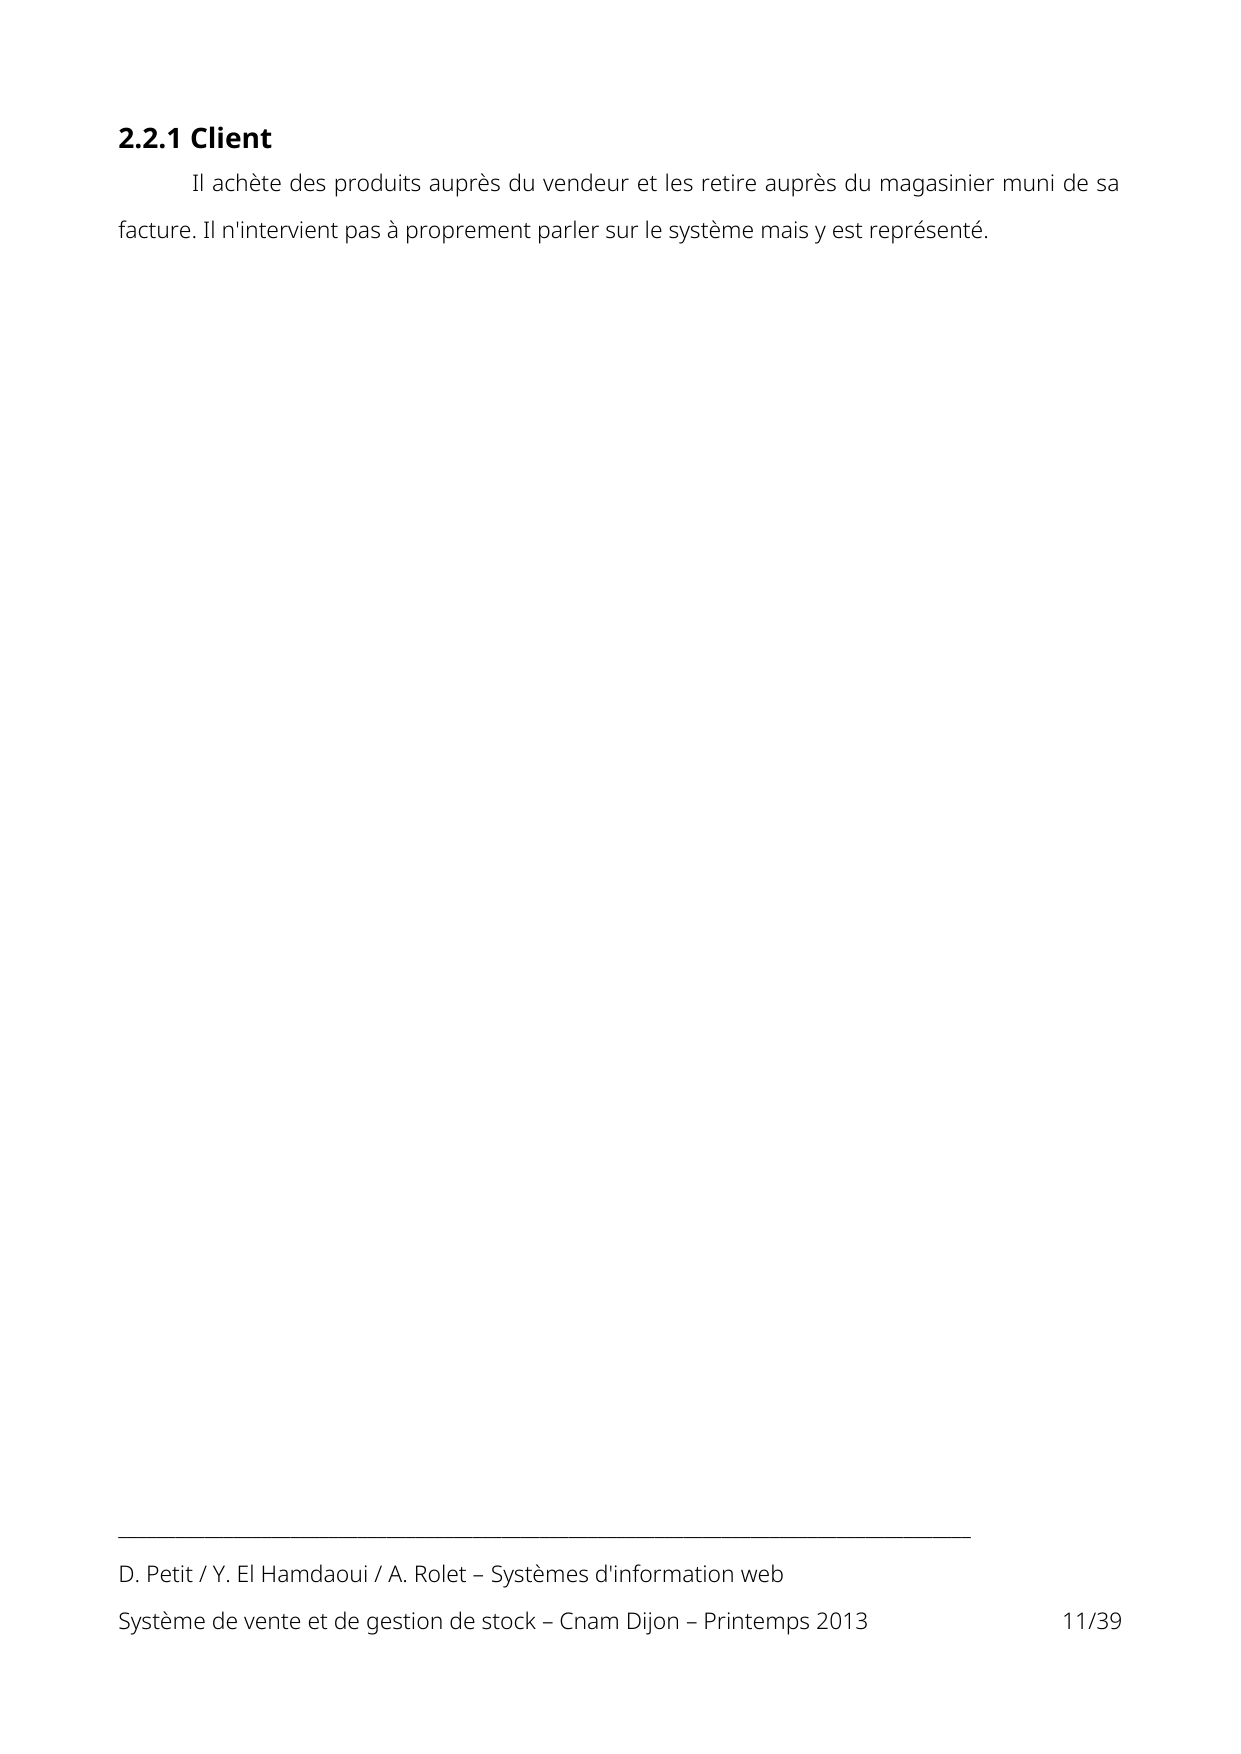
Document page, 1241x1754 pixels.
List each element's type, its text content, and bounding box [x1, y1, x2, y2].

text Il achète des produits auprès du vendeur et les retire auprès du magasinier muni de sa facture. Il n'intervient pas à proprement parler sur le système mais y est représenté. [118, 167, 1122, 245]
subtitle Client [118, 118, 1122, 156]
